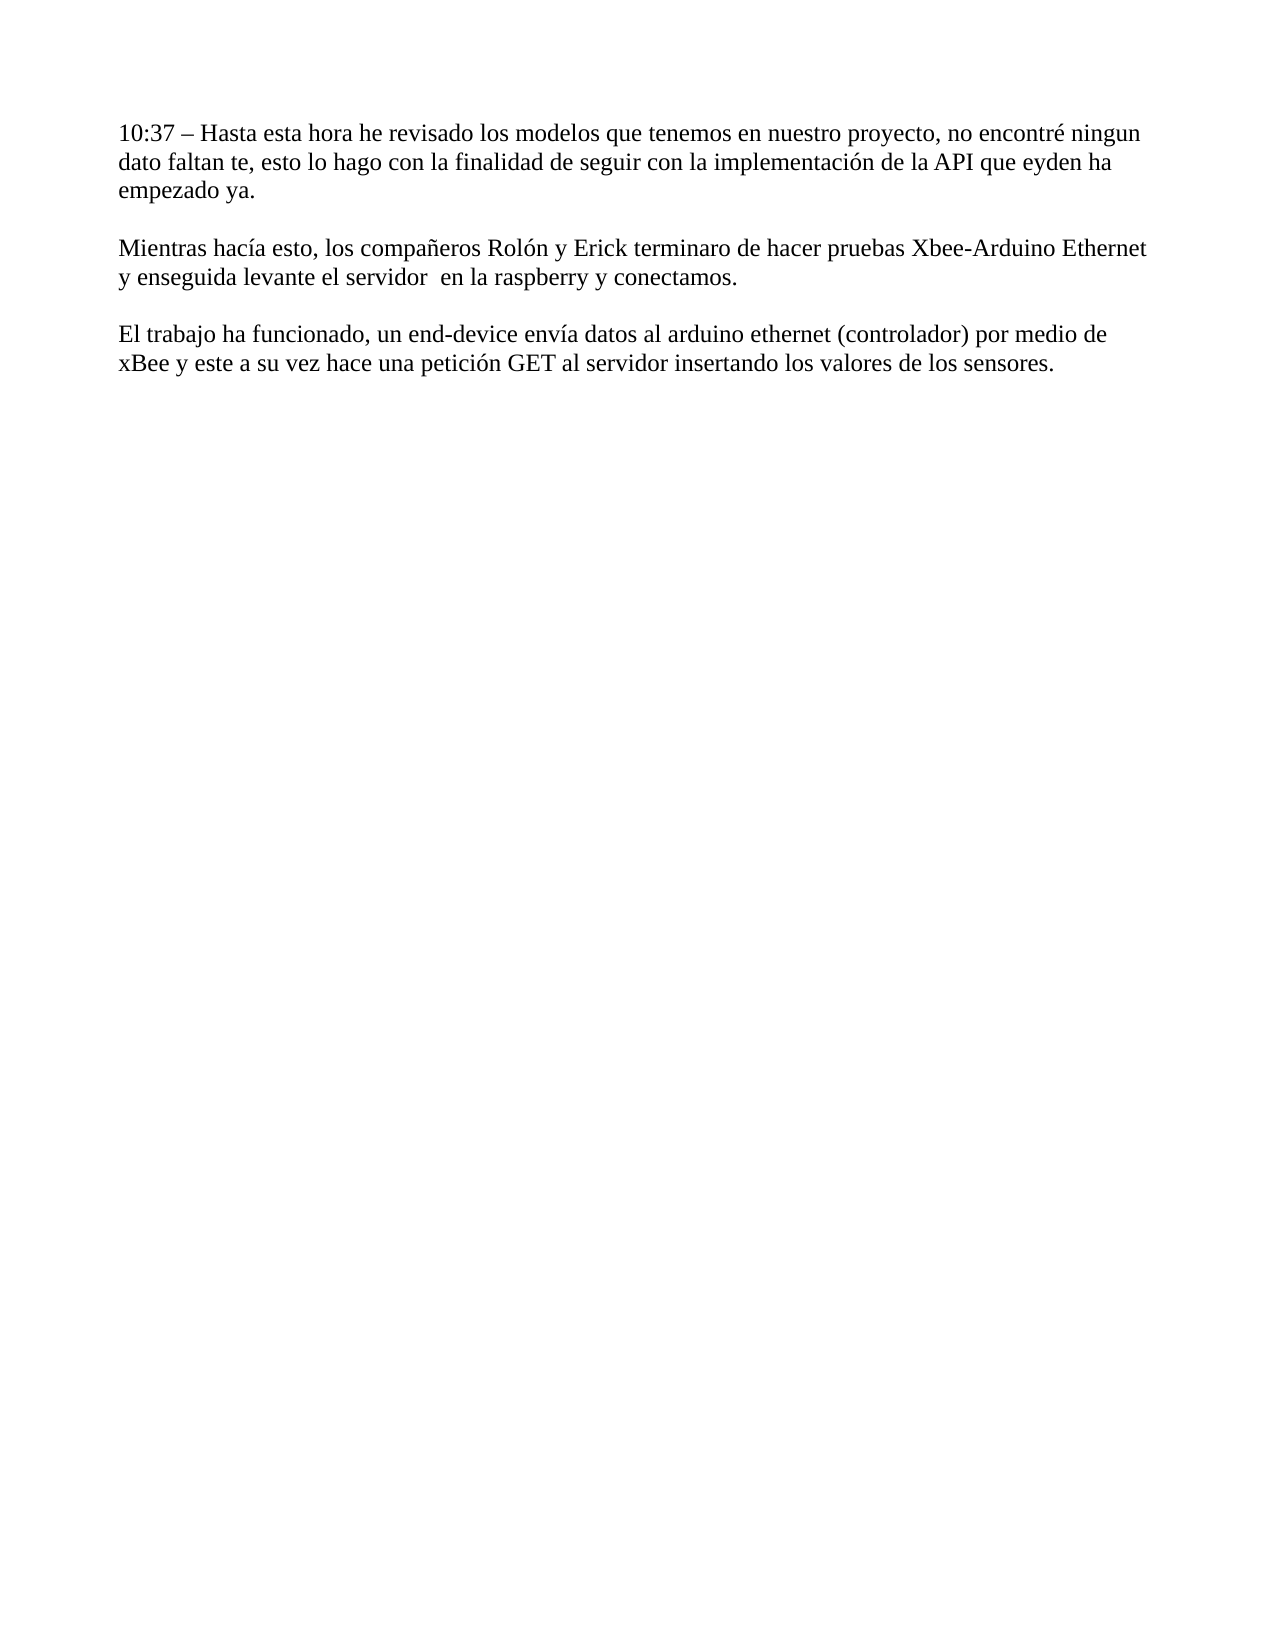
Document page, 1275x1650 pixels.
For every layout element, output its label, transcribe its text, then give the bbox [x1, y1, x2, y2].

text Mientras hacía esto, los compañeros Rolón y Erick terminaro de hacer pruebas Xbee-Arduino Ethernet y enseguida levante el servidor en la raspberry y conectamos. [118, 233, 1157, 291]
text 10:37 – Hasta esta hora he revisado los modelos que tenemos en nuestro proyecto, no encontré ningun dato faltan te, esto lo hago con la finalidad de seguir con la implementación de la API que eyden ha empezado ya. [118, 118, 1157, 204]
text El trabajo ha funcionado, un end-device envía datos al arduino ethernet (controlador) por medio de xBee y este a su vez hace una petición GET al servidor insertando los valores de los sensores. [118, 319, 1157, 377]
